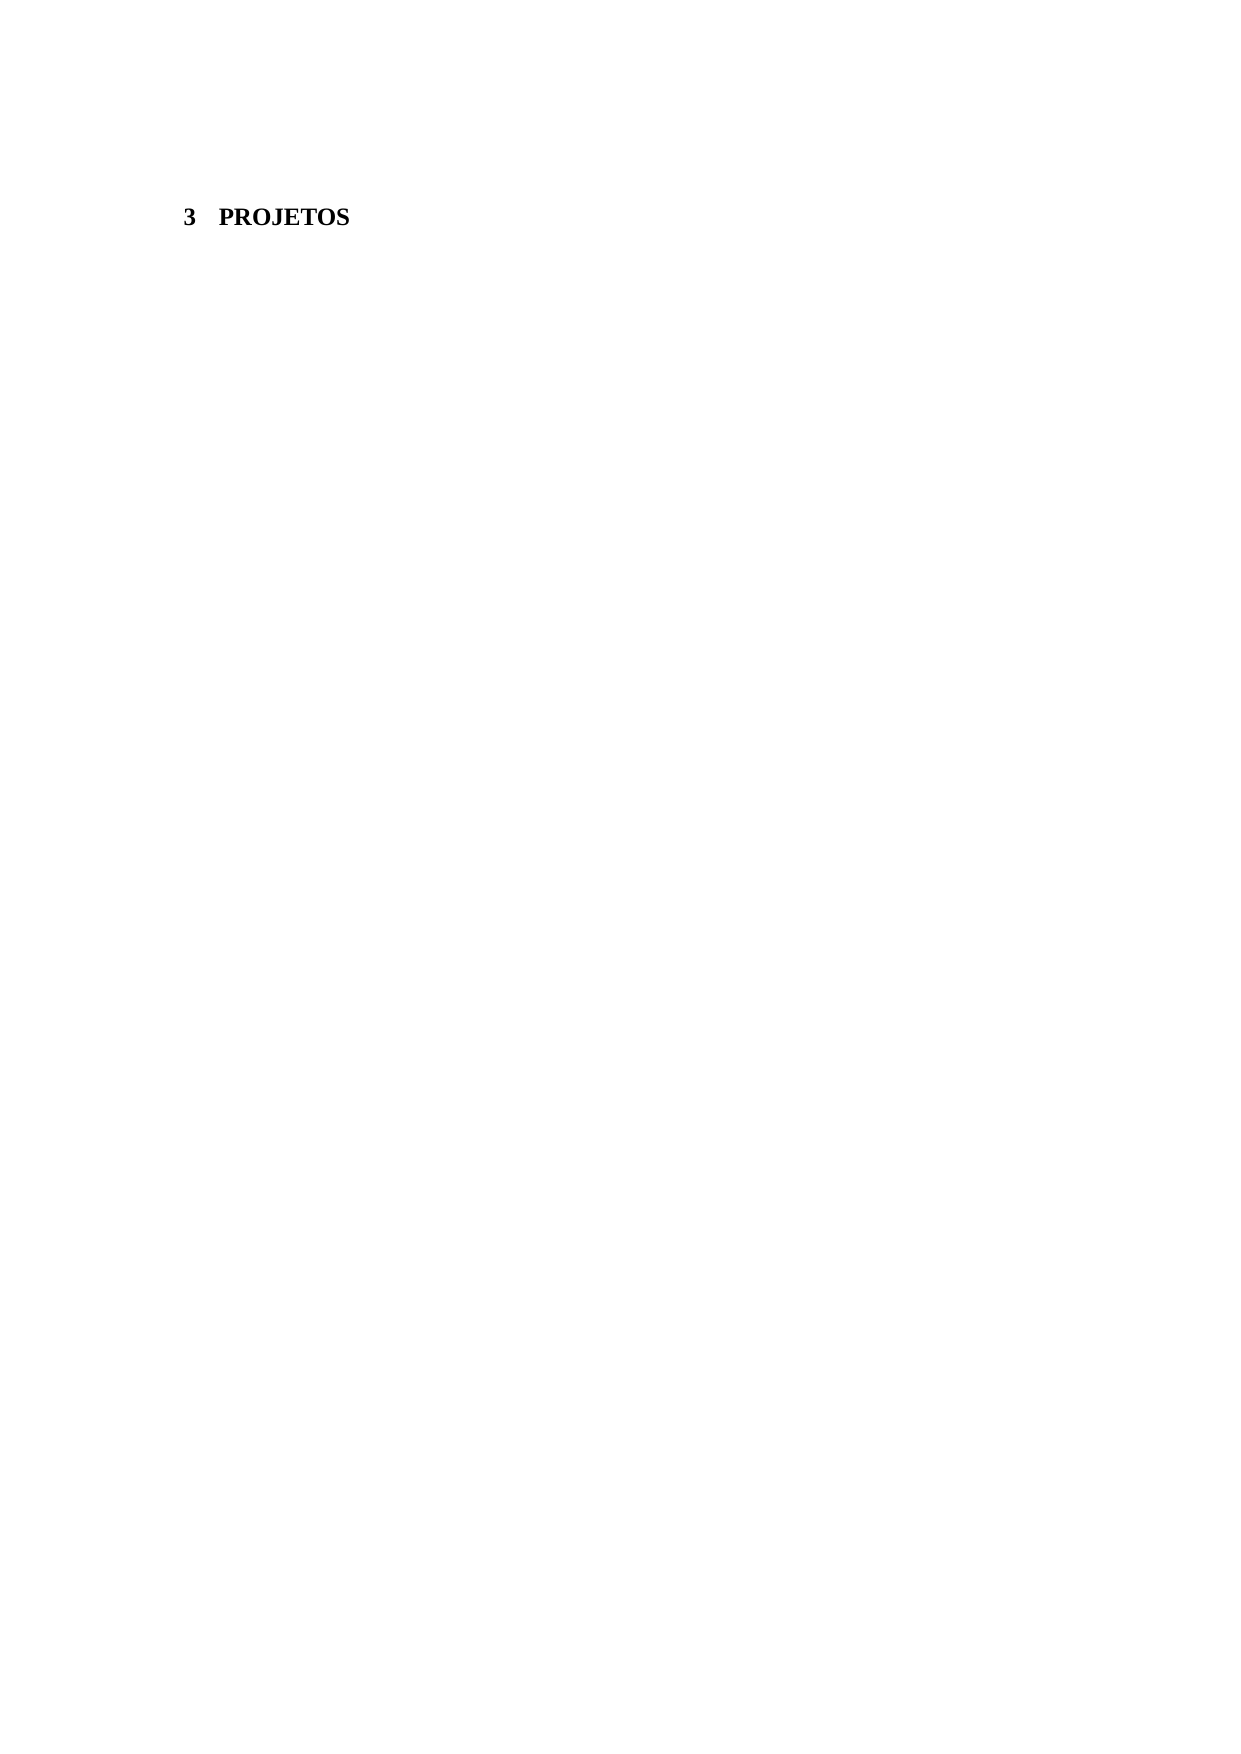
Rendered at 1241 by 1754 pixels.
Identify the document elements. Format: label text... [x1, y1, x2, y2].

subtitle PROJETOS [177, 202, 1122, 231]
